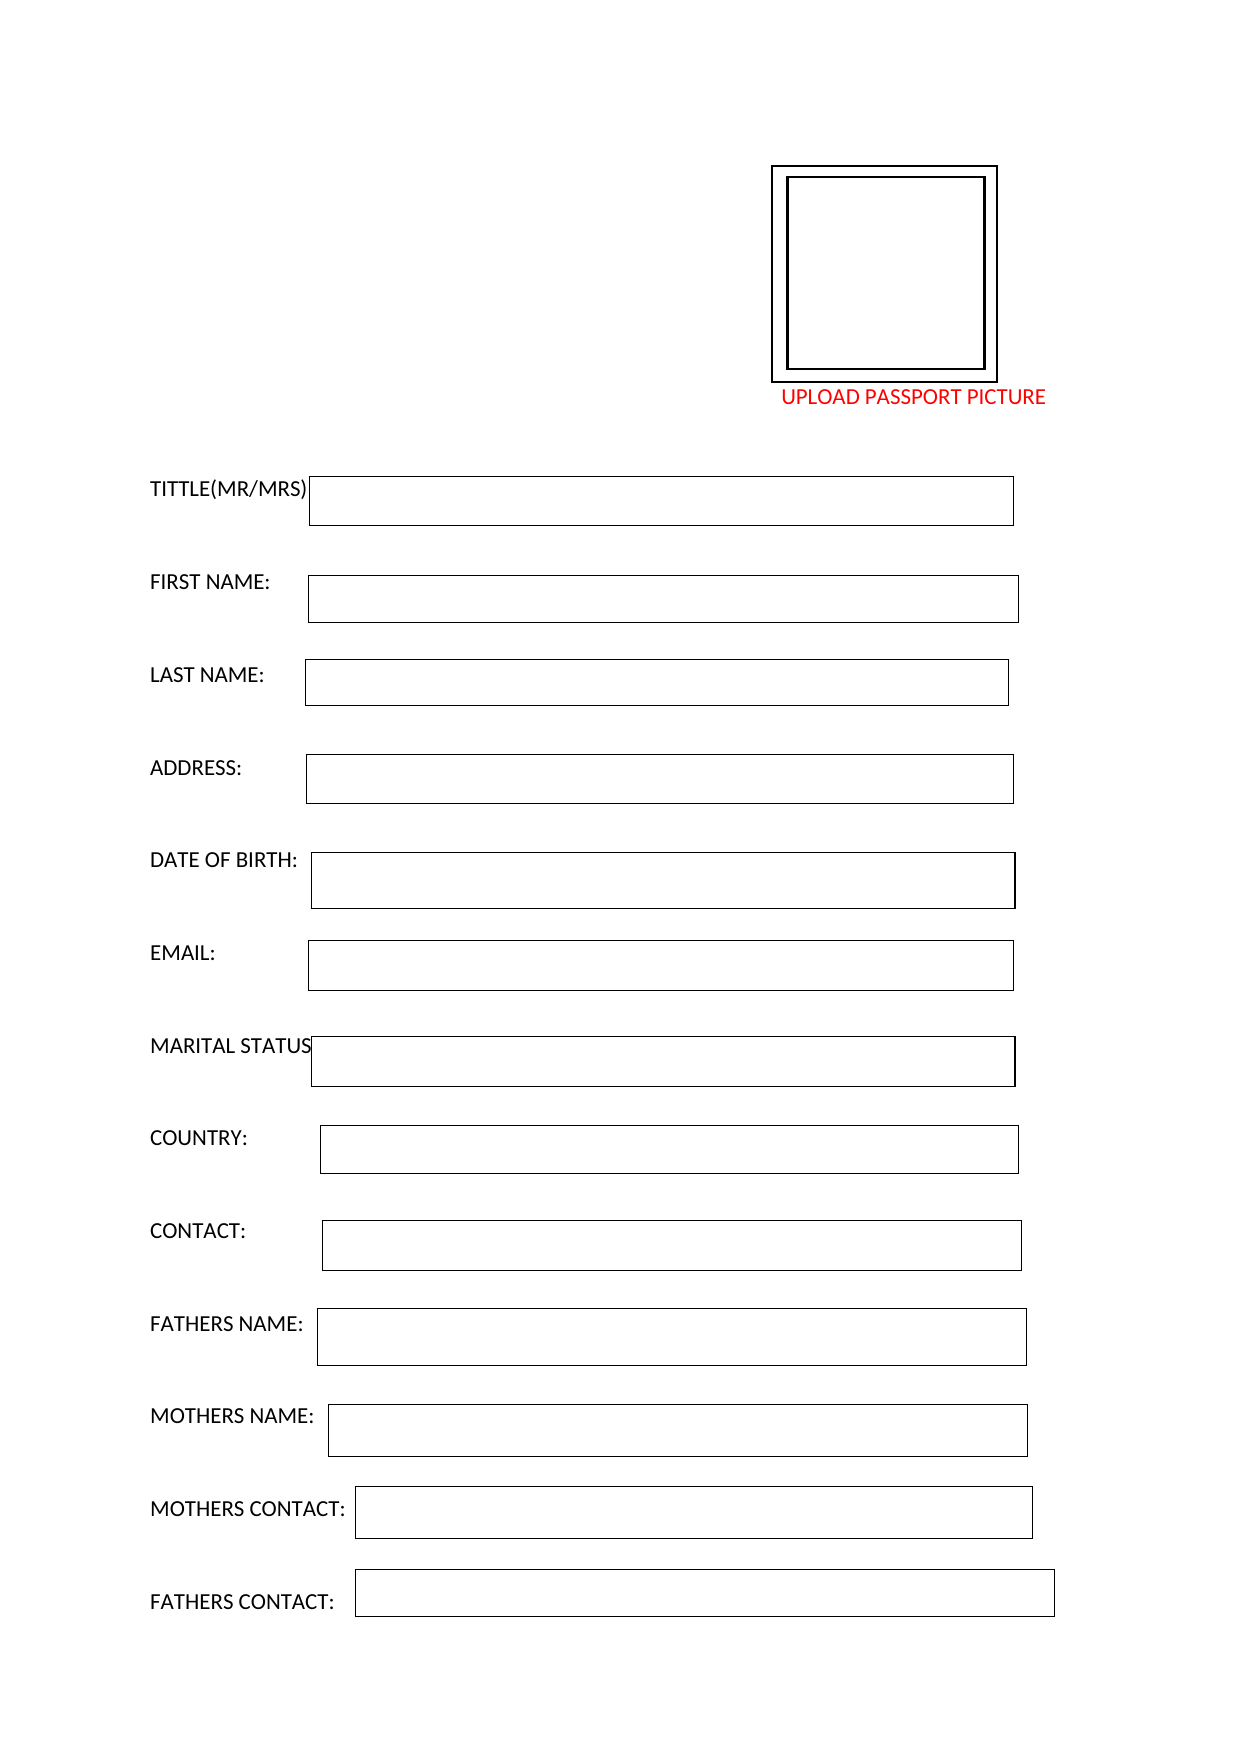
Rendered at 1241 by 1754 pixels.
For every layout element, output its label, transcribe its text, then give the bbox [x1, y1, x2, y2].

text MARITAL STATUS: [312, 1037, 1014, 1086]
text [321, 1126, 1018, 1173]
text [1055, 1587, 1090, 1615]
text MOTHERS CONTACT: [150, 1494, 354, 1522]
text MOTHERS NAME: [150, 1402, 1090, 1429]
text UPLOAD PASSPORT PICTURE [150, 382, 1090, 410]
text DATE OF BIRTH: [150, 845, 1090, 873]
text EMAIL: [150, 938, 1090, 966]
text FATHERS CONTACT: [150, 1587, 355, 1615]
text ADDRESS: [150, 753, 1090, 781]
text [1009, 660, 1090, 688]
text [1027, 1309, 1090, 1337]
text [309, 941, 1013, 990]
text TITTLE(MR/MRS): [150, 474, 1090, 502]
text [309, 576, 1018, 622]
text [329, 1405, 1027, 1456]
text FATHERS NAME: [150, 1309, 317, 1337]
text [1033, 1494, 1090, 1522]
text COUNTRY: [150, 1123, 1090, 1151]
text LAST NAME: [150, 660, 305, 688]
text FIRST NAME: [150, 567, 1090, 595]
text [307, 755, 1013, 803]
text MARITAL STATUS: [150, 1031, 1090, 1059]
text TITTLE(MR/MRS): [310, 477, 1013, 525]
text CONTACT: [150, 1216, 1090, 1244]
text [312, 853, 1014, 908]
text [323, 1221, 1021, 1270]
